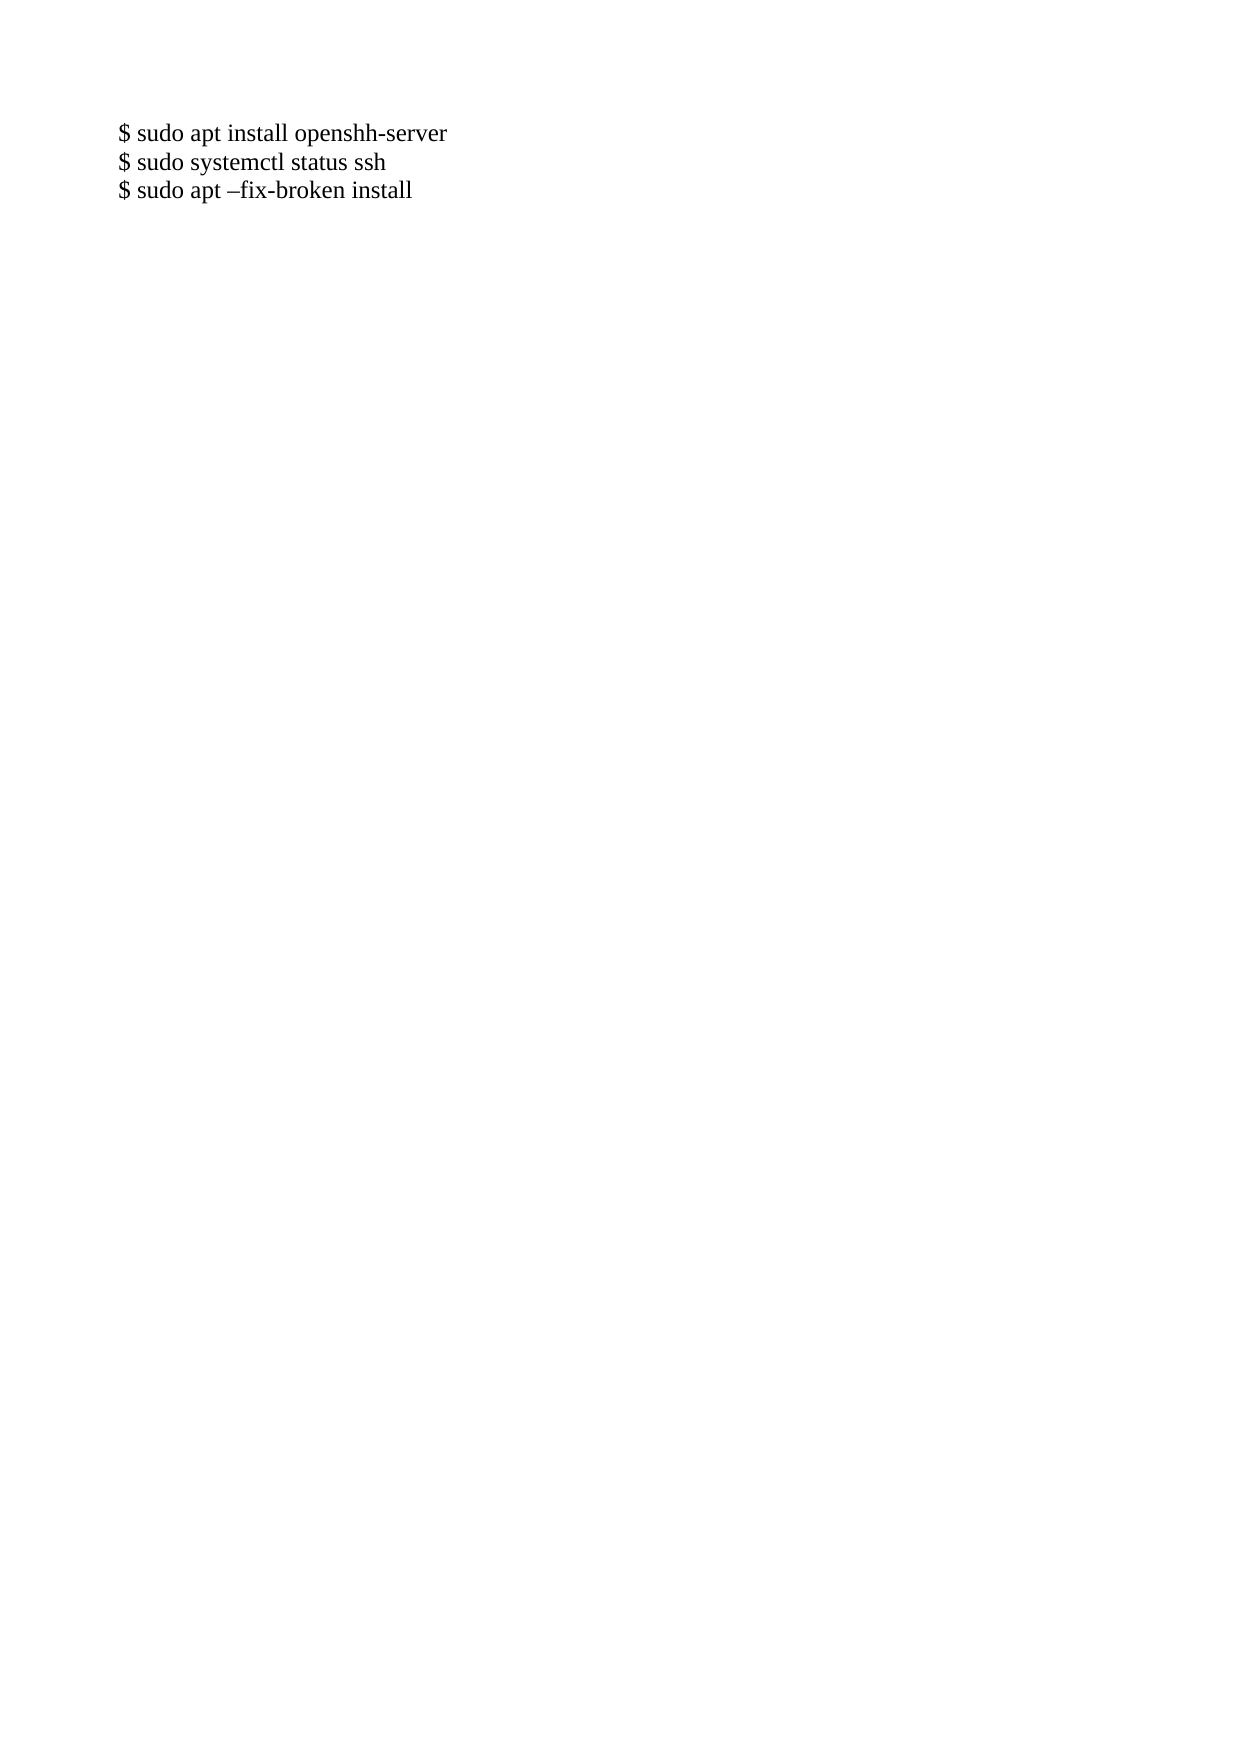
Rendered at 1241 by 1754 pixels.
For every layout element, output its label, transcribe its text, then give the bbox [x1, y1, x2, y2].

text $ sudo apt install openshh-server [118, 118, 1122, 147]
text $ sudo apt –fix-broken install [118, 176, 1122, 204]
text $ sudo systemctl status ssh [118, 147, 1122, 176]
